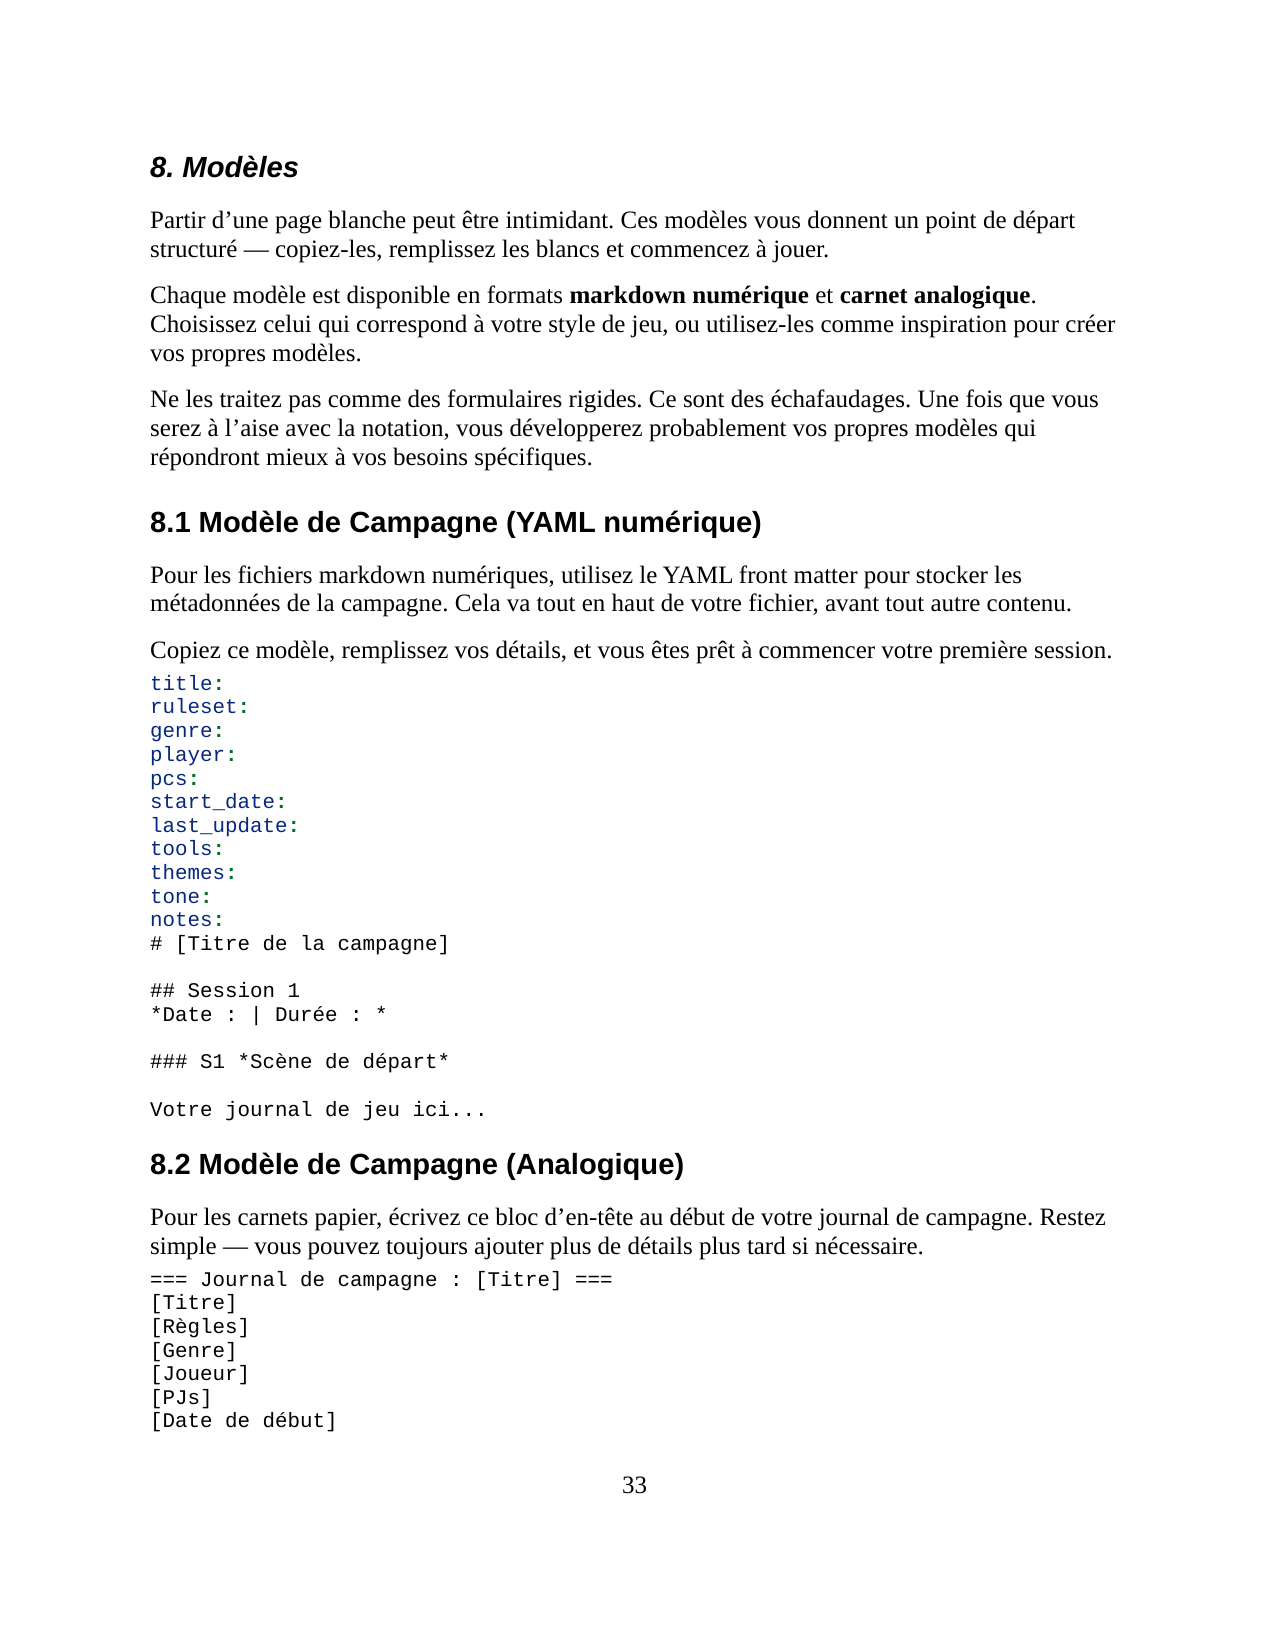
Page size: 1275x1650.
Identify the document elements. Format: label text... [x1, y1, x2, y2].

text Pour les fichiers markdown numériques, utilisez le YAML front matter pour stocker les métadonnées de la campagne. Cela va tout en haut de votre fichier, avant tout autre contenu. [150, 560, 1125, 617]
text Votre journal de jeu ici... [150, 1098, 1125, 1122]
text Chaque modèle est disponible en formats markdown numérique et carnet analogique. Choisissez celui qui correspond à votre style de jeu, ou utilisez-les comme inspiration pour créer vos propres modèles. [150, 280, 1125, 367]
text [Titre] [150, 1292, 1125, 1316]
text themes: [150, 862, 1125, 886]
text tone: [150, 886, 1125, 909]
text *Date : | Durée : * [150, 1004, 1125, 1028]
subtitle 8. Modèles [150, 150, 1125, 183]
text Partir d’une page blanche peut être intimidant. Ces modèles vous donnent un point de départ structuré — copiez-les, remplissez les blancs et commencez à jouer. [150, 205, 1125, 262]
text # [Titre de la campagne] [150, 933, 1125, 957]
subtitle 8.2 Modèle de Campagne (Analogique) [150, 1147, 1125, 1181]
text [Genre] [150, 1339, 1125, 1363]
text ruleset: [150, 697, 1125, 720]
text ### S1 *Scène de départ* [150, 1051, 1125, 1075]
text last_update: [150, 815, 1125, 838]
text ## Session 1 [150, 980, 1125, 1004]
text notes: [150, 909, 1125, 933]
text Ne les traitez pas comme des formulaires rigides. Ce sont des échafaudages. Une fois que vous serez à l’aise avec la notation, vous développerez probablement vos propres modèles qui répondront mieux à vos besoins spécifiques. [150, 384, 1125, 471]
text [Joueur] [150, 1363, 1125, 1387]
text genre: [150, 720, 1125, 744]
text title: [150, 673, 1125, 697]
text pcs: [150, 767, 1125, 791]
text [Règles] [150, 1316, 1125, 1339]
text [PJs] [150, 1387, 1125, 1411]
text player: [150, 744, 1125, 767]
text [Date de début] [150, 1411, 1125, 1434]
text Pour les carnets papier, écrivez ce bloc d’en-tête au début de votre journal de campagne. Restez simple — vous pouvez toujours ajouter plus de détails plus tard si nécessaire. [150, 1202, 1125, 1260]
subtitle 8.1 Modèle de Campagne (YAML numérique) [150, 505, 1125, 538]
text === Journal de campagne : [Titre] === [150, 1269, 1125, 1292]
text tools: [150, 838, 1125, 862]
text start_date: [150, 791, 1125, 815]
text Copiez ce modèle, remplissez vos détails, et vous êtes prêt à commencer votre première session. [150, 635, 1125, 664]
